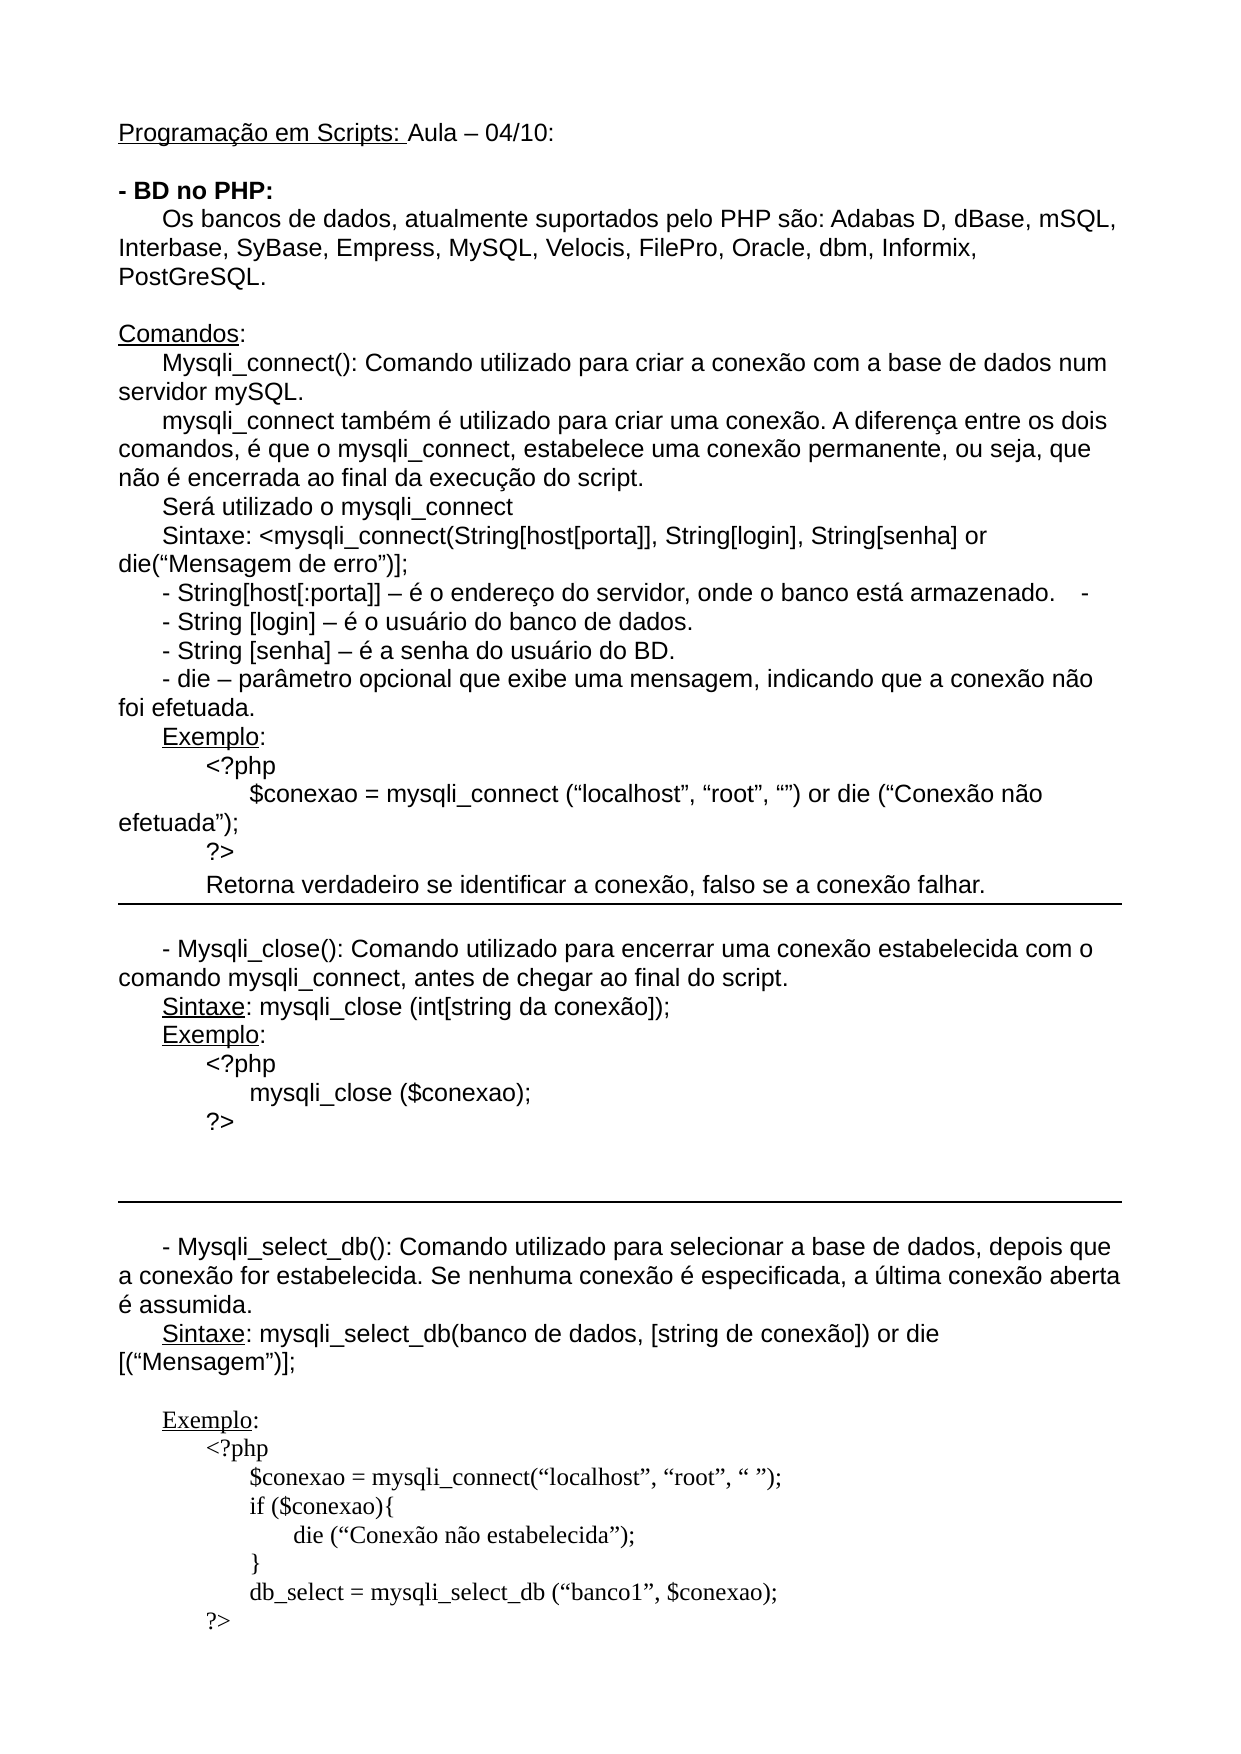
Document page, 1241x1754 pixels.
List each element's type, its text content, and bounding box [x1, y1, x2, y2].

text Comandos: [118, 319, 1122, 348]
text - String[host[:porta]] – é o endereço do servidor, onde o banco está armazenado. - - String [login] – é o usuário do banco de dados. [118, 578, 1122, 636]
text Mysqli_connect(): Comando utilizado para criar a conexão com a base de dados num servidor mySQL. [118, 348, 1122, 406]
text ?> [118, 1606, 1122, 1635]
text Exemplo: [118, 1405, 1122, 1433]
text db_select = mysqli_select_db (“banco1”, $conexao); [118, 1577, 1122, 1606]
text } [118, 1548, 1122, 1577]
text die (“Conexão não estabelecida”); [118, 1520, 1122, 1548]
text Programação em Scripts: Aula – 04/10: [118, 118, 1122, 147]
text - die – parâmetro opcional que exibe uma mensagem, indicando que a conexão não foi efetuada. [118, 664, 1122, 722]
text - String [senha] – é a senha do usuário do BD. [118, 636, 1122, 664]
text <?php [118, 751, 1122, 779]
text - Mysqli_select_db(): Comando utilizado para selecionar a base de dados, depois que a conexão for estabelecida. Se nenhuma conexão é especificada, a última conexão aberta é assumida. [118, 1232, 1122, 1318]
text ?> [118, 1106, 1122, 1135]
text Sintaxe: mysqli_select_db(banco de dados, [string de conexão]) or die [(“Mensagem”)]; [118, 1318, 1122, 1376]
text if ($conexao){ [118, 1491, 1122, 1520]
text Retorna verdadeiro se identificar a conexão, falso se a conexão falhar. [118, 866, 1122, 903]
text - BD no PHP: [118, 176, 1122, 204]
text <?php [118, 1049, 1122, 1078]
text Exemplo: [118, 722, 1122, 751]
text mysqli_connect também é utilizado para criar uma conexão. A diferença entre os dois comandos, é que o mysqli_connect, estabelece uma conexão permanente, ou seja, que não é encerrada ao final da execução do script. [118, 406, 1122, 492]
text Os bancos de dados, atualmente suportados pelo PHP são: Adabas D, dBase, mSQL, Interbase, SyBase, Empress, MySQL, Velocis, FilePro, Oracle, dbm, Informix, PostGreSQL. [118, 204, 1122, 291]
text Será utilizado o mysqli_connect [118, 492, 1122, 521]
text $conexao = mysqli_connect(“localhost”, “root”, “ ”); [118, 1462, 1122, 1491]
text mysqli_close ($conexao); [118, 1078, 1122, 1106]
text <?php [118, 1433, 1122, 1462]
text Sintaxe: mysqli_close (int[string da conexão]); [118, 991, 1122, 1020]
text Exemplo: [118, 1020, 1122, 1049]
text Sintaxe: <mysqli_connect(String[host[porta]], String[login], String[senha] or die(“Mensagem de erro”)]; [118, 521, 1122, 578]
text ?> [118, 837, 1122, 866]
text $conexao = mysqli_connect (“localhost”, “root”, “”) or die (“Conexão não efetuada”); [118, 779, 1122, 837]
text - Mysqli_close(): Comando utilizado para encerrar uma conexão estabelecida com o comando mysqli_connect, antes de chegar ao final do script. [118, 934, 1122, 991]
